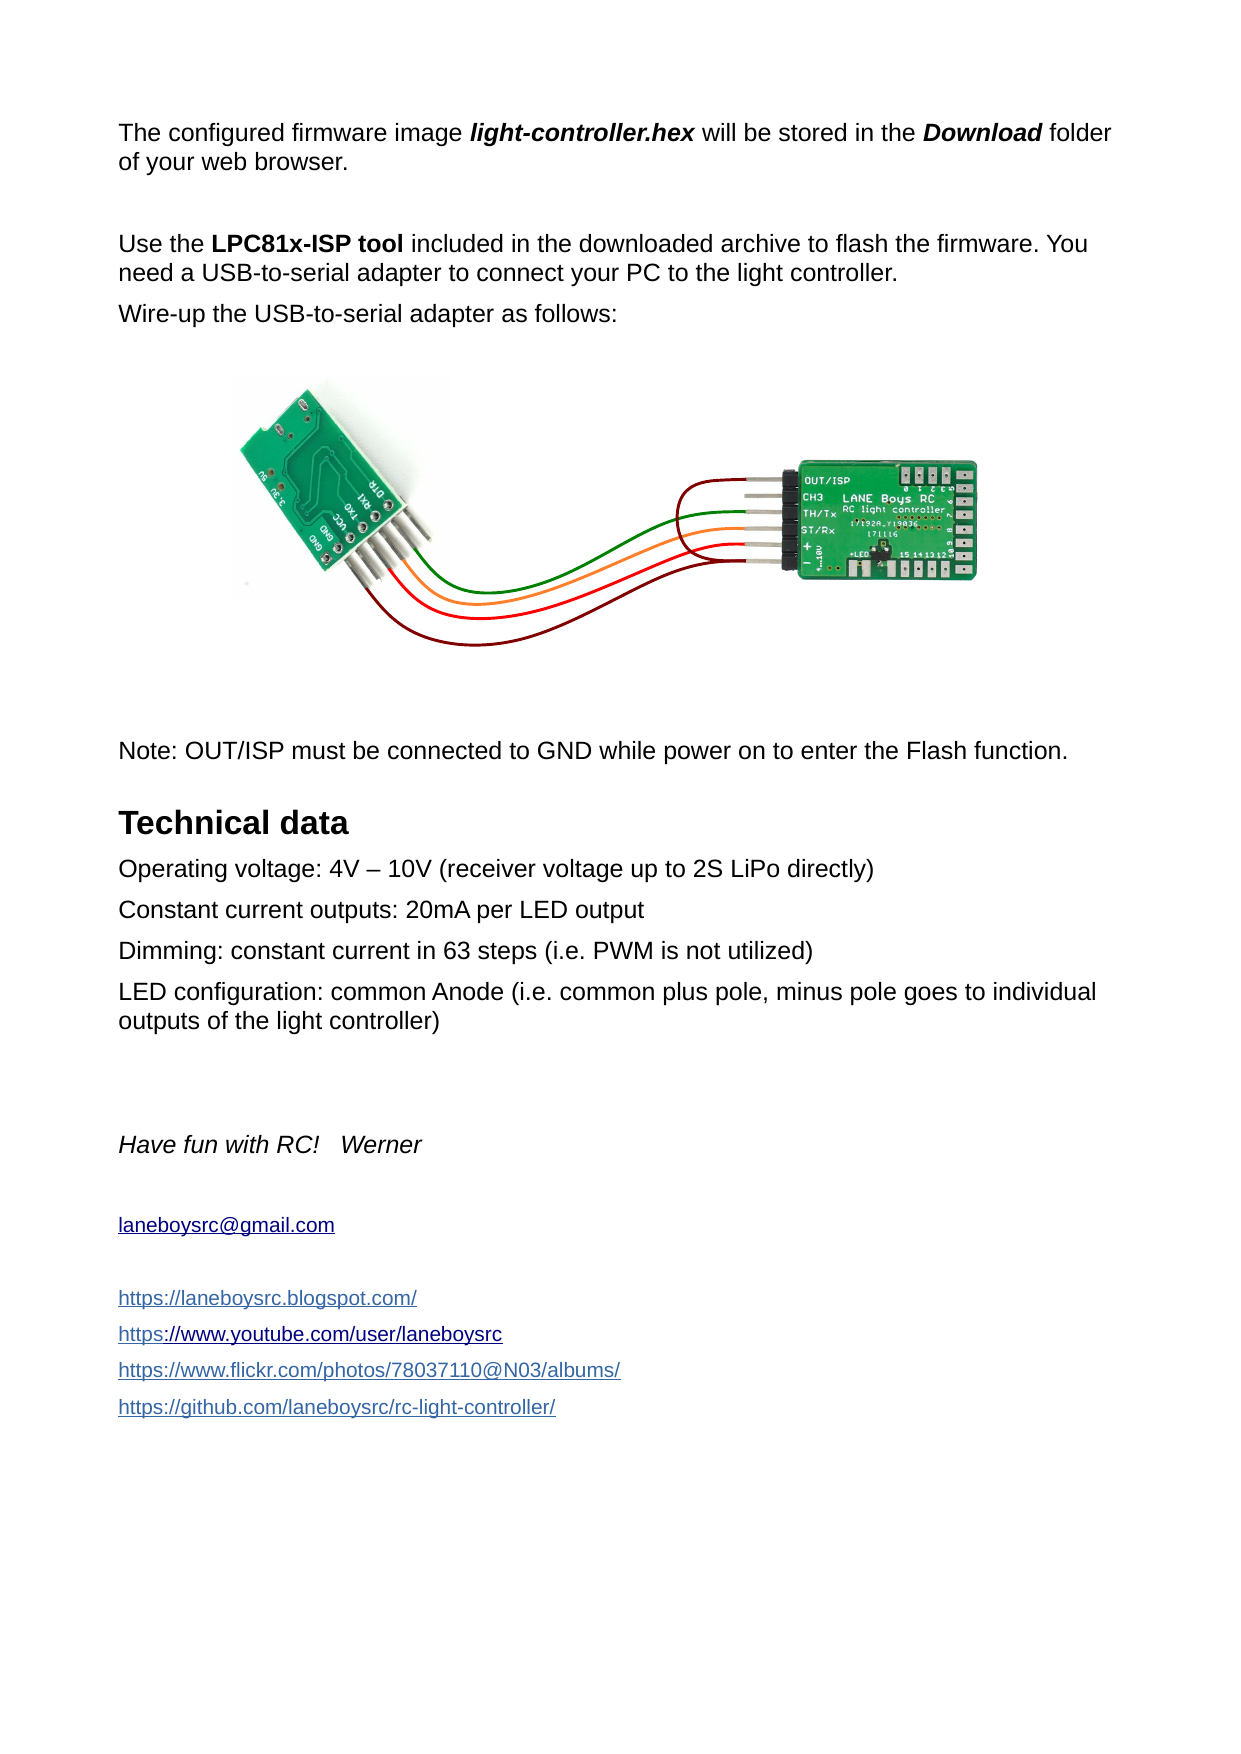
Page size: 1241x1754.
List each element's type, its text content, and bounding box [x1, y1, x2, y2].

subtitle Technical data [118, 802, 1122, 841]
text Note: OUT/ISP must be connected to GND while power on to enter the Flash function. [118, 736, 1122, 765]
text Constant current outputs: 20mA per LED output [118, 895, 1122, 924]
text The configured firmware image light-controller.hex will be stored in the Download folder of your web browser. [118, 118, 1122, 176]
text laneboysrc@gmail.com [118, 1212, 1122, 1236]
text Wire-up the USB-to-serial adapter as follows: [118, 299, 1122, 328]
text LED configuration: common Anode (i.e. common plus pole, minus pole goes to individual outputs of the light controller) [118, 977, 1122, 1035]
text Have fun with RC! Werner [118, 1130, 1122, 1159]
text Dimming: constant current in 63 steps (i.e. PWM is not utilized) [118, 936, 1122, 965]
text https://www.youtube.com/user/laneboysrc [118, 1322, 1122, 1346]
text Operating voltage: 4V – 10V (receiver voltage up to 2S LiPo directly) [118, 854, 1122, 882]
text https://laneboysrc.blogspot.com/ [118, 1285, 1122, 1309]
text https://github.com/laneboysrc/rc-light-controller/ [118, 1395, 1122, 1419]
text https://www.flickr.com/photos/78037110@N03/albums/ [118, 1358, 1122, 1382]
text Use the LPC81x-ISP tool included in the downloaded archive to flash the firmware. You need a USB-to-serial adapter to connect your PC to the light controller. [118, 229, 1122, 287]
